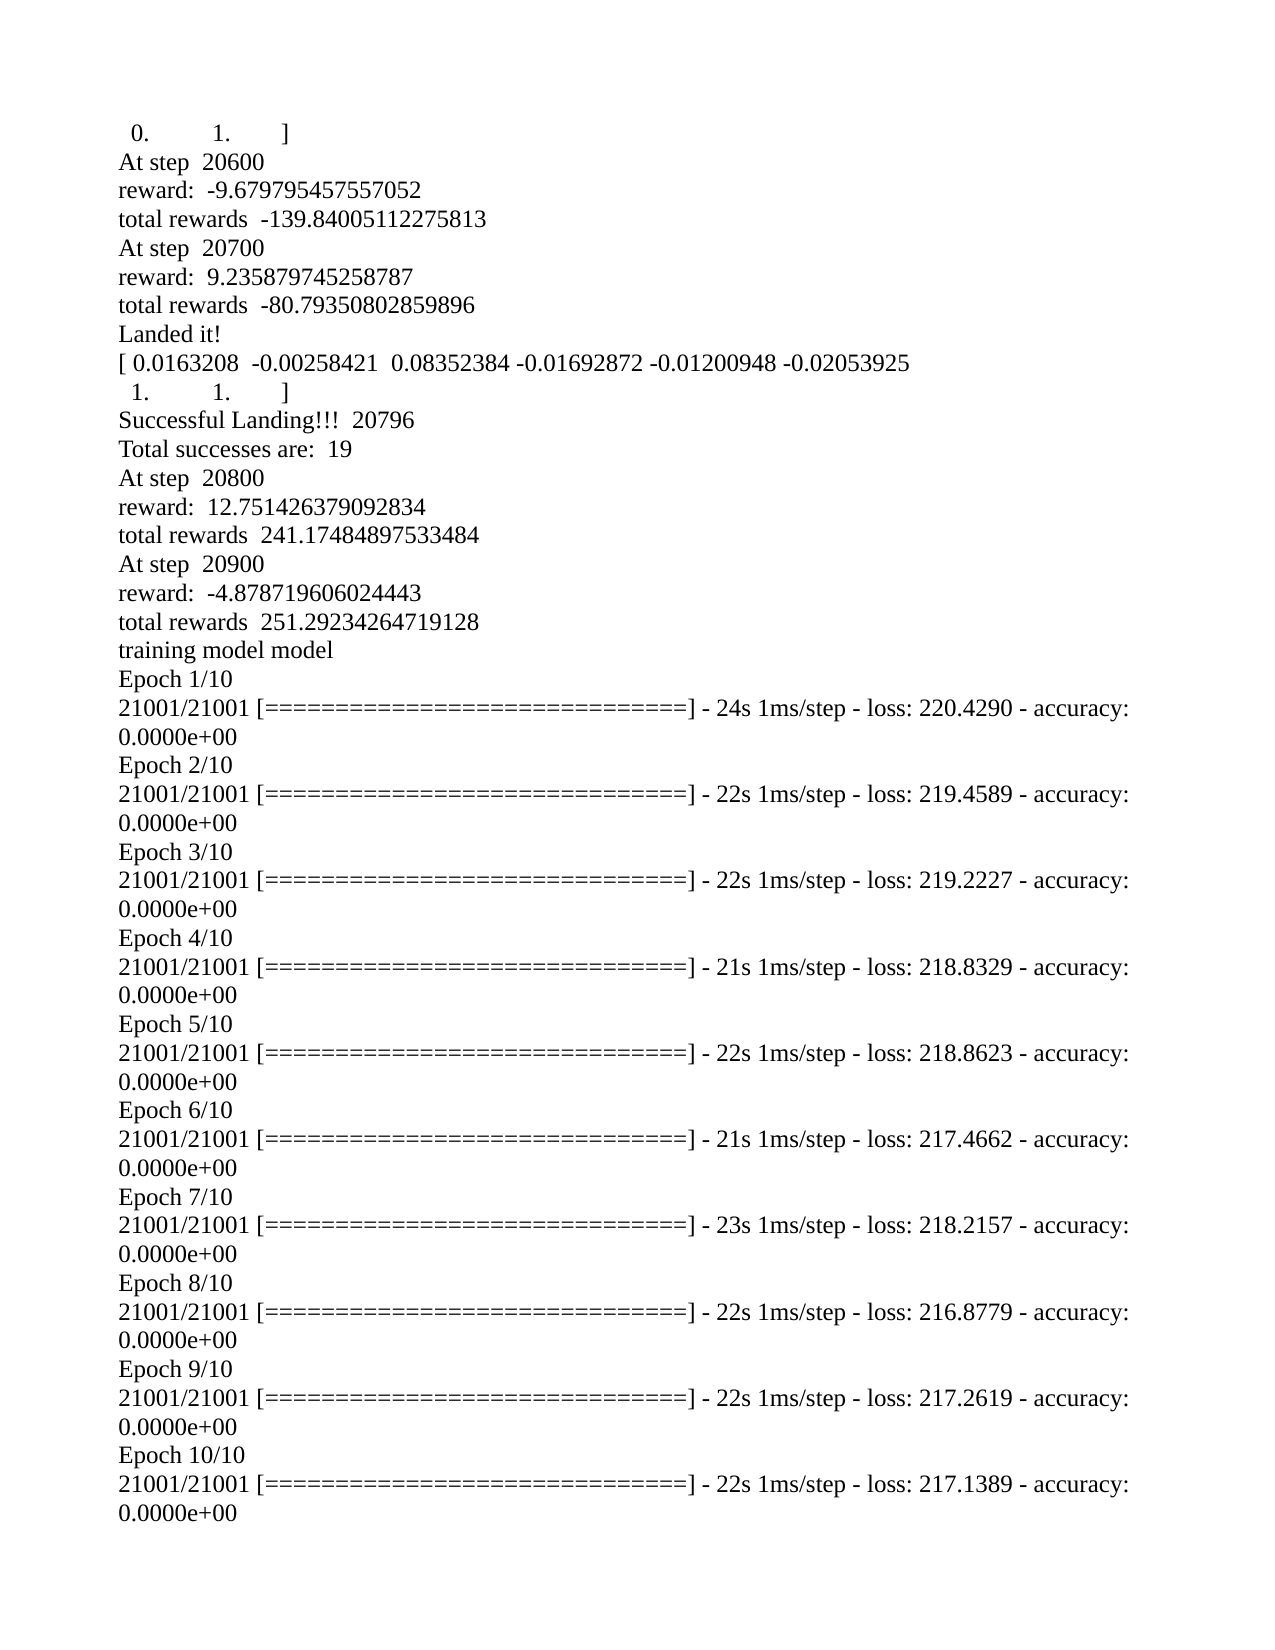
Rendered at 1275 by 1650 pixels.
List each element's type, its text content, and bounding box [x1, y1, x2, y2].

text Epoch 7/10 [118, 1182, 1157, 1211]
text total rewards 251.29234264719128 [118, 607, 1157, 636]
text reward: -9.679795457557052 [118, 176, 1157, 204]
text Epoch 2/10 [118, 751, 1157, 779]
text Epoch 9/10 [118, 1354, 1157, 1383]
text 21001/21001 [==============================] - 22s 1ms/step - loss: 219.4589 - accuracy: 0.0000e+00 [118, 779, 1157, 837]
text At step 20800 [118, 463, 1157, 492]
text At step 20600 [118, 147, 1157, 176]
text total rewards -139.84005112275813 [118, 204, 1157, 233]
text reward: 12.751426379092834 [118, 492, 1157, 521]
text 21001/21001 [==============================] - 22s 1ms/step - loss: 218.8623 - accuracy: 0.0000e+00 [118, 1038, 1157, 1096]
text 0. 1. ] [118, 118, 1157, 147]
text 21001/21001 [==============================] - 21s 1ms/step - loss: 217.4662 - accuracy: 0.0000e+00 [118, 1124, 1157, 1182]
text At step 20900 [118, 549, 1157, 578]
text total rewards 241.17484897533484 [118, 521, 1157, 549]
text Epoch 8/10 [118, 1268, 1157, 1297]
text total rewards -80.79350802859896 [118, 291, 1157, 319]
text Epoch 10/10 [118, 1441, 1157, 1469]
text reward: -4.878719606024443 [118, 578, 1157, 607]
text 21001/21001 [==============================] - 23s 1ms/step - loss: 218.2157 - accuracy: 0.0000e+00 [118, 1211, 1157, 1268]
text Landed it! [118, 319, 1157, 348]
text reward: 9.235879745258787 [118, 262, 1157, 291]
text training model model [118, 636, 1157, 664]
text 21001/21001 [==============================] - 22s 1ms/step - loss: 217.2619 - accuracy: 0.0000e+00 [118, 1383, 1157, 1441]
text Epoch 6/10 [118, 1096, 1157, 1124]
text 21001/21001 [==============================] - 22s 1ms/step - loss: 219.2227 - accuracy: 0.0000e+00 [118, 866, 1157, 923]
text 21001/21001 [==============================] - 22s 1ms/step - loss: 216.8779 - accuracy: 0.0000e+00 [118, 1297, 1157, 1354]
text [ 0.0163208 -0.00258421 0.08352384 -0.01692872 -0.01200948 -0.02053925 [118, 348, 1157, 377]
text 1. 1. ] [118, 377, 1157, 406]
text 21001/21001 [==============================] - 24s 1ms/step - loss: 220.4290 - accuracy: 0.0000e+00 [118, 693, 1157, 751]
text At step 20700 [118, 233, 1157, 262]
text Total successes are: 19 [118, 434, 1157, 463]
text 21001/21001 [==============================] - 21s 1ms/step - loss: 218.8329 - accuracy: 0.0000e+00 [118, 952, 1157, 1009]
text Epoch 4/10 [118, 923, 1157, 952]
text Epoch 5/10 [118, 1009, 1157, 1038]
text Epoch 3/10 [118, 837, 1157, 866]
text Epoch 1/10 [118, 664, 1157, 693]
text 21001/21001 [==============================] - 22s 1ms/step - loss: 217.1389 - accuracy: 0.0000e+00 [118, 1469, 1157, 1527]
text Successful Landing!!! 20796 [118, 406, 1157, 434]
